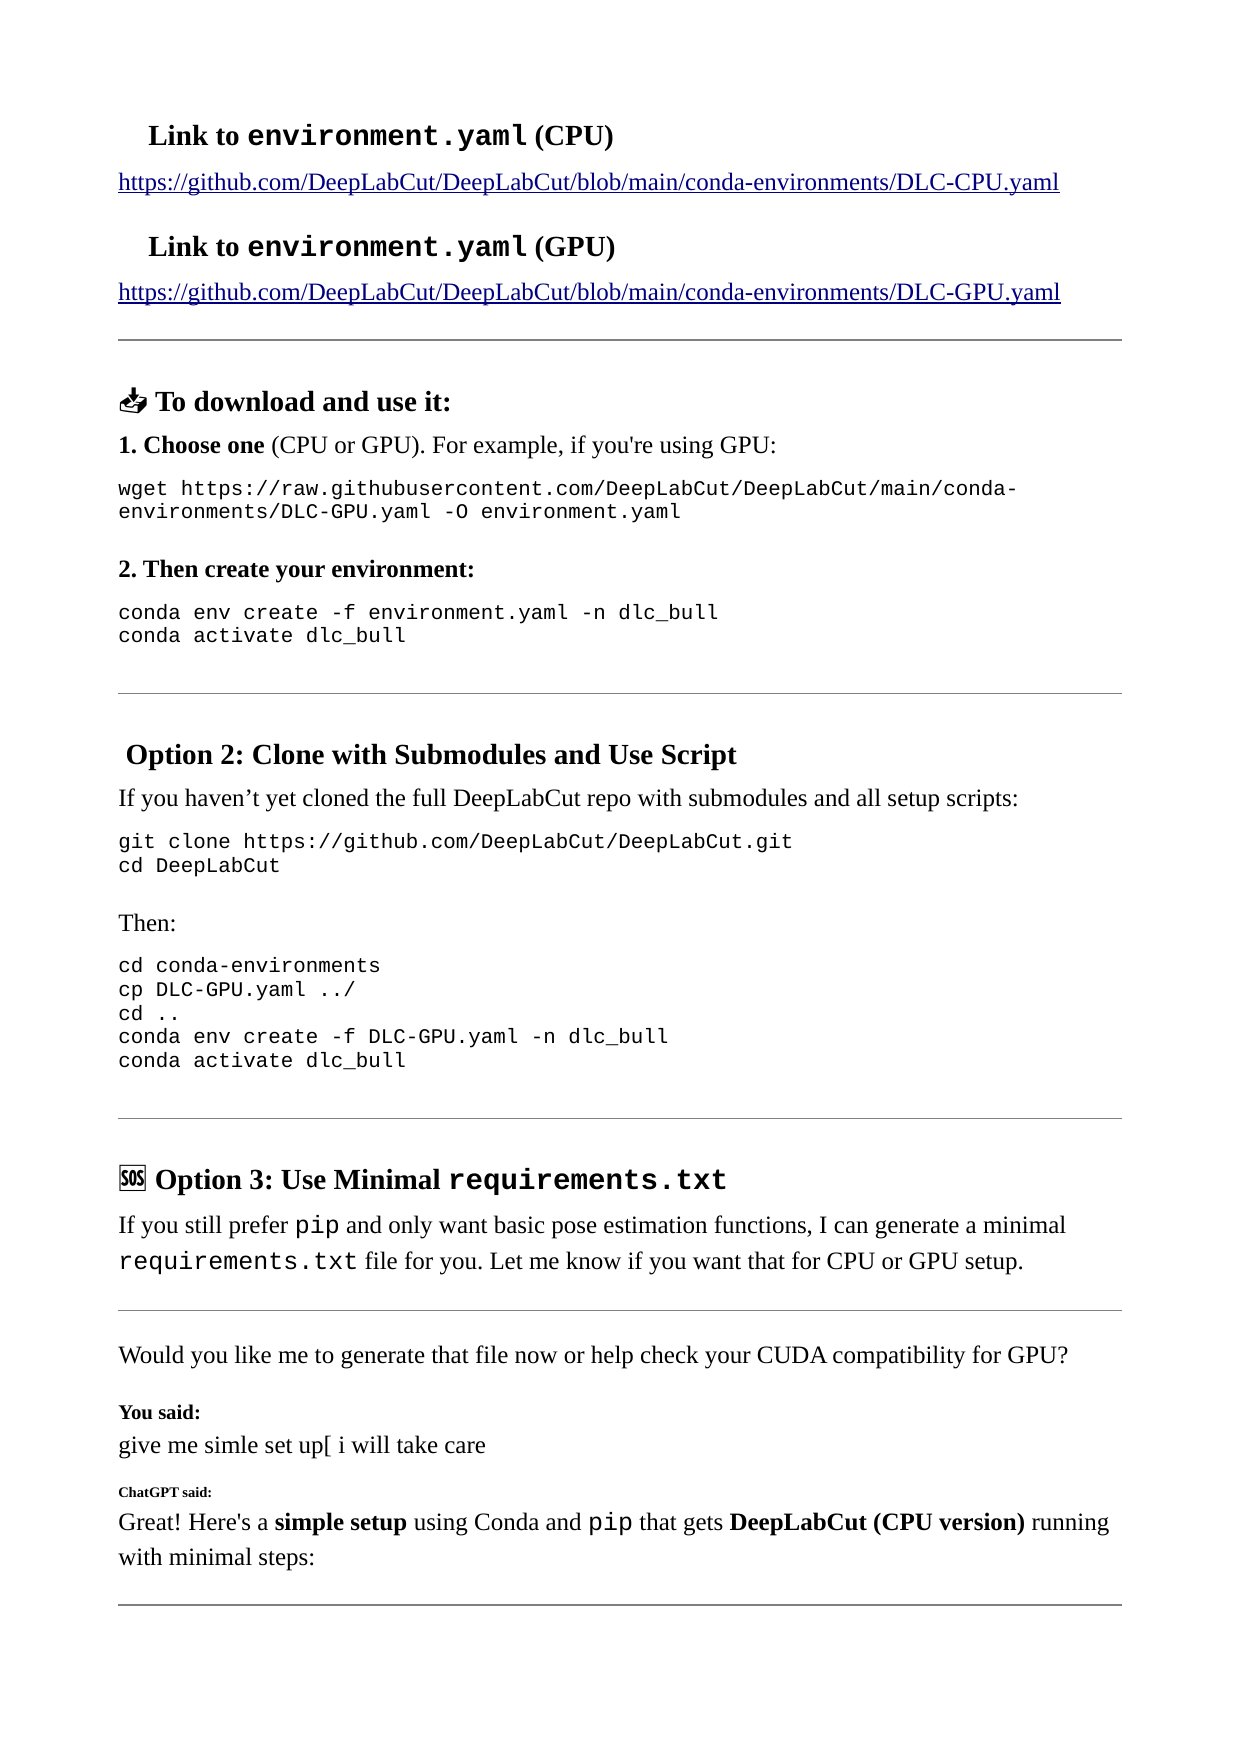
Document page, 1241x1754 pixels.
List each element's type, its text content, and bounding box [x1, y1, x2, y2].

text 1. Choose one (CPU or GPU). For example, if you're using GPU: [118, 430, 1122, 459]
text conda env create -f environment.yaml -n dlc_bull [118, 602, 1122, 626]
text give me simle set up[ i will take care [118, 1430, 1122, 1459]
subtitle 🅱️ Option 2: Clone with Submodules and Use Script [118, 737, 1122, 771]
text git clone https://github.com/DeepLabCut/DeepLabCut.git [118, 831, 1122, 855]
text 2. Then create your environment: [118, 554, 1122, 583]
subtitle 🆘 Option 3: Use Minimal requirements.txt [118, 1162, 1122, 1198]
text If you haven’t yet cloned the full DeepLabCut repo with submodules and all setup scripts: [118, 783, 1122, 812]
subtitle 📥 To download and use it: [118, 384, 1122, 417]
text cp DLC-GPU.yaml ../ [118, 979, 1122, 1003]
text If you still prefer pip and only want basic pose estimation functions, I can generate a minimal requirements.txt file for you. Let me know if you want that for CPU or GPU setup. [118, 1211, 1122, 1277]
text conda activate dlc_bull [118, 1050, 1122, 1074]
text Great! Here's a simple setup using Conda and pip that gets DeepLabCut (CPU version) running with minimal steps: [118, 1507, 1122, 1571]
text Then: [118, 908, 1122, 937]
text https://github.com/DeepLabCut/DeepLabCut/blob/main/conda-environments/DLC-GPU.yaml [118, 277, 1122, 306]
text cd conda-environments [118, 956, 1122, 979]
text wget https://raw.githubusercontent.com/DeepLabCut/DeepLabCut/main/conda-environments/DLC-GPU.yaml -O environment.yaml [118, 477, 1122, 525]
subtitle ChatGPT said: [118, 1484, 1122, 1501]
subtitle 🔗 Link to environment.yaml (CPU) [118, 118, 1122, 154]
text https://github.com/DeepLabCut/DeepLabCut/blob/main/conda-environments/DLC-CPU.yaml [118, 167, 1122, 195]
text conda env create -f DLC-GPU.yaml -n dlc_bull [118, 1026, 1122, 1050]
text cd .. [118, 1003, 1122, 1026]
subtitle 🔗 Link to environment.yaml (GPU) [118, 229, 1122, 265]
text Would you like me to generate that file now or help check your CUDA compatibility for GPU? [118, 1340, 1122, 1369]
text conda activate dlc_bull [118, 626, 1122, 649]
text cd DeepLabCut [118, 855, 1122, 878]
subtitle You said: [118, 1400, 1122, 1424]
